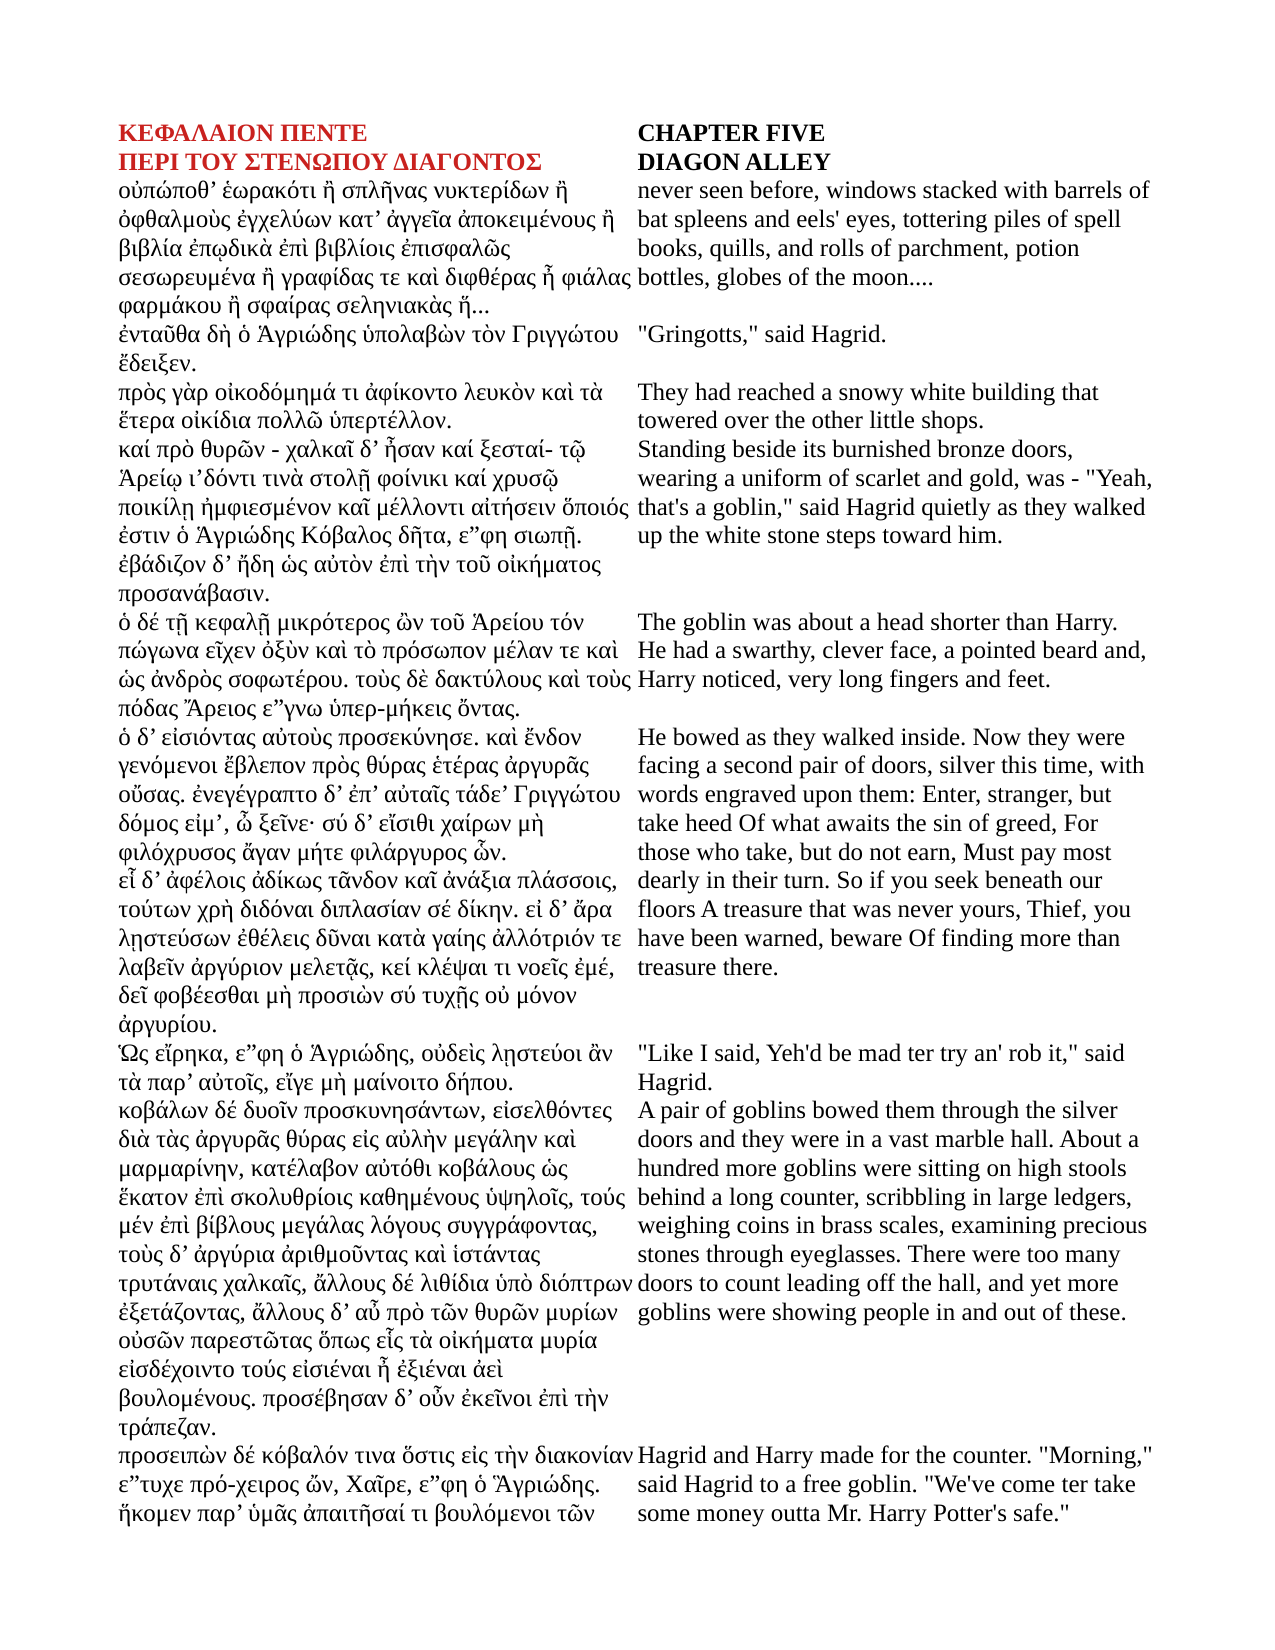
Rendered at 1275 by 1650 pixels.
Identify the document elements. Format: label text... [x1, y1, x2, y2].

table_header CHAPTER FIVE DIAGON ALLEY [637, 118, 1157, 176]
table_cell never seen before, windows stacked with barrels of bat spleens and eels' eyes, tottering piles of spell books, quills, and rolls of parchment, potion bottles, globes of the moon.... [637, 176, 1157, 319]
table_cell ὁ δέ τῇ κεφαλῇ μικρότερος ὢν τοῦ Ἁρείου τόν πώγωνα εῖχεν ὀξὺν καὶ τὸ πρόσωπον μέλαν τε καὶ ὡς ἀνδρὸς σοφωτέρου. τοὺς δὲ δακτύλους καὶ τοὺς πόδας Ἄρειος ε”γνω ὑπερ-μήκεις ὄντας. [118, 607, 637, 722]
table_cell "Like I said, Yeh'd be mad ter try an' rob it," said Hagrid. [637, 1038, 1157, 1096]
table_cell Ὡς εἴρηκα, ε”φη ὁ Ἁγριώδης, οὐδεὶς λῃστεύοι ἂν τὰ παρ’ αὐτοῖς, εἴγε μὴ μαίνοιτο δήπου. [118, 1038, 637, 1096]
table_header ΚΕΦΑΛΑΙΟΝ ΠΕΝΤΕ ΠΕΡΙ ΤΟΥ ΣΤΕΝΩΠΟΥ ΔΙΑΓΟΝΤΟΣ [118, 118, 637, 176]
table_cell They had reached a snowy white building that towered over the other little shops. [637, 377, 1157, 434]
table_cell A pair of goblins bowed them through the silver doors and they were in a vast marble hall. About a hundred more goblins were sitting on high stools behind a long counter, scribbling in large ledgers, weighing coins in brass scales, examining precious stones through eyeglasses. There were too many doors to count leading off the hall, and yet more goblins were showing people in and out of these. [637, 1096, 1157, 1441]
table_cell κοβάλων δέ δυοῖν προσκυνησάντων, εἰσελθόντες διὰ τὰς ἀργυρᾶς θύρας εἰς αὐλὴν μεγάλην καὶ μαρμαρίνην, κατέλαβον αὐτόθι κοβάλους ὡς ἕκατον ἐπὶ σκολυθρίοις καθημένους ὑψηλοῖς, τούς μέν ἐπὶ βίβλους μεγάλας λόγους συγγράφοντας, τοὺς δ’ ἀργύρια ἀριθμοῦντας καὶ ἱστάντας τρυτάναις χαλκαῖς, ἄλλους δέ λιθίδια ὑπὸ διόπτρων ἐξετάζοντας, ἄλλους δ’ αὖ πρὸ τῶν θυρῶν μυρίων οὐσῶν παρεστῶτας ὅπως εἷς τὰ οἰκήματα μυρία εἰσδέχοιντο τούς εἰσιέναι ἦ ἐξιέναι ἀεὶ βουλομένους. προσέβησαν δ’ οὖν ἐκεῖνοι ἐπὶ τὴν τράπεζαν. [118, 1096, 637, 1441]
table_cell Standing beside its burnished bronze doors, wearing a uniform of scarlet and gold, was - "Yeah, that's a goblin," said Hagrid quietly as they walked up the white stone steps toward him. [637, 434, 1157, 607]
table_cell The goblin was about a head shorter than Harry. He had a swarthy, clever face, a pointed beard and, Harry noticed, very long fingers and feet. [637, 607, 1157, 722]
table_cell καί πρὸ θυρῶν - χαλκαῖ δ’ ἦσαν καί ξεσταί- τῷ Ἁρείῳ ι’δόντι τινὰ στολῇ φοίνικι καί χρυσῷ ποικίλῃ ἠμφιεσμένον καῖ μέλλοντι αἰτήσειν ὅποιός ἐστιν ὁ Ἁγριώδης Κόβαλος δῆτα, ε”φη σιωπῇ. ἐβάδιζον δ’ ἤδη ὡς αὐτὸν ἐπὶ τὴν τοῦ οἰκήματος προσανάβασιν. [118, 434, 637, 607]
table_cell ἐνταῦθα δὴ ὁ Ἁγριώδης ὑπολαβὼν τὸν Γριγγώτου ἔδειξεν. [118, 319, 637, 377]
table_cell Hagrid and Harry made for the counter. "Morning," said Hagrid to a free goblin. "We've come ter take some money outta Mr. Harry Potter's safe." [637, 1441, 1157, 1527]
table_cell οὐπώποθ’ ἑωρακότι ἢ σπλῆνας νυκτερίδων ἢ ὀφθαλμοὺς ἐγχελύων κατ’ ἀγγεῖα ἀποκειμένους ἢ βιβλία ἐπῳδικὰ ἐπὶ βιβλίοις ἐπισφαλῶς σεσωρευμένα ἢ γραφίδας τε καὶ διφθέρας ἦ φιάλας φαρμάκου ἢ σφαίρας σεληνιακὰς ἥ... [118, 176, 637, 319]
table_cell ὁ δ’ εἰσιόντας αὐτοὺς προσεκύνησε. καὶ ἔνδον γενόμενοι ἔβλεπον πρὸς θύρας ἑτέρας ἀργυρᾶς οὔσας. ἐνεγέγραπτο δ’ ἐπ’ αὐταῖς τάδε’ Γριγγώτου δόμος εἰμ’, ὦ ξεῖνε· σύ δ’ εἴσιθι χαίρων μὴ φιλόχρυσος ἄγαν μήτε φιλάργυρος ὧν. εἷ δ’ ἀφέλοις ἀδίκως τᾶνδον καῖ ἀνάξια πλάσσοις, τούτων χρὴ διδόναι διπλασίαν σέ δίκην. εἰ δ’ ἄρα λῃστεύσων ἐθέλεις δῦναι κατὰ γαίης ἀλλότριόν τε λαβεῖν ἀργύριον μελετᾷς, κεί κλέψαι τι νοεῖς ἐμέ, δεῖ φοβέεσθαι μὴ προσιὼν σύ τυχῇς οὐ μόνον ἀργυρίου. [118, 722, 637, 1038]
table_cell προσειπὼν δέ κόβαλόν τινα ὅστις εἰς τὴν διακονίαν ε”τυχε πρό-χειρος ὤν, Χαῖρε, ε”φη ὁ Ἃγριώδης. ἥκομεν παρ’ ὑμᾶς ἀπαιτῆσαί τι βουλόμενοι τῶν [118, 1441, 637, 1527]
table_cell πρὸς γὰρ οἰκοδόμημά τι ἀφίκοντο λευκὸν καὶ τὰ ἕτερα οἰκίδια πολλῶ ὑπερτέλλον. [118, 377, 637, 434]
table_cell "Gringotts," said Hagrid. [637, 319, 1157, 377]
table_cell He bowed as they walked inside. Now they were facing a second pair of doors, silver this time, with words engraved upon them: Enter, stranger, but take heed Of what awaits the sin of greed, For those who take, but do not earn, Must pay most dearly in their turn. So if you seek beneath our floors A treasure that was never yours, Thief, you have been warned, beware Of finding more than treasure there. [637, 722, 1157, 1038]
